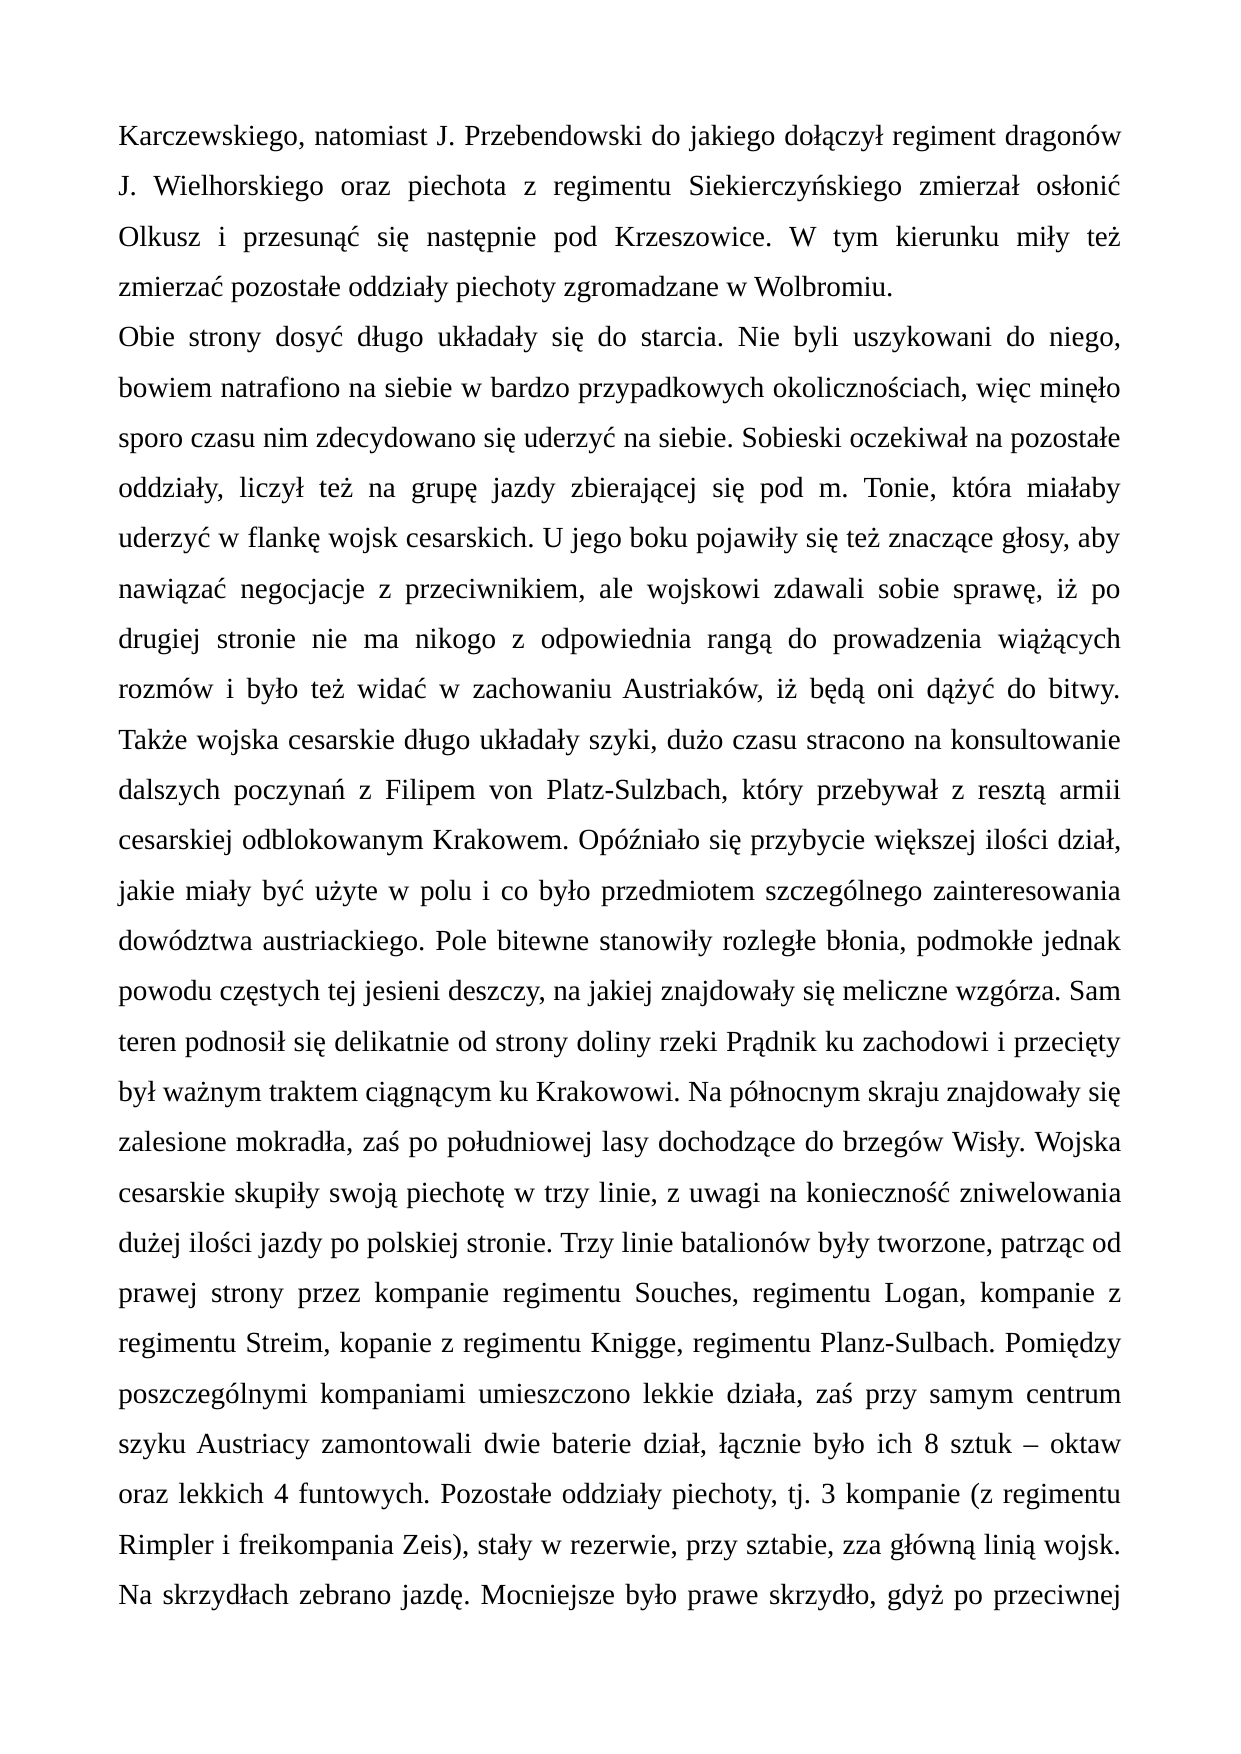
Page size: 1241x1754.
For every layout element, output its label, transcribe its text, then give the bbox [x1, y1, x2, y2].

text Karczewskiego, natomiast J. Przebendowski do jakiego dołączył regiment dragonów J. Wielhorskiego oraz piechota z regimentu Siekierczyńskiego zmierzał osłonić Olkusz i przesunąć się następnie pod Krzeszowice. W tym kierunku miły też zmierzać pozostałe oddziały piechoty zgromadzane w Wolbromiu. [118, 118, 1122, 303]
text Obie strony dosyć długo układały się do starcia. Nie byli uszykowani do niego, bowiem natrafiono na siebie w bardzo przypadkowych okolicznościach, więc minęło sporo czasu nim zdecydowano się uderzyć na siebie. Sobieski oczekiwał na pozostałe oddziały, liczył też na grupę jazdy zbierającej się pod m. Tonie, która miałaby uderzyć w flankę wojsk cesarskich. U jego boku pojawiły się też znaczące głosy, aby nawiązać negocjacje z przeciwnikiem, ale wojskowi zdawali sobie sprawę, iż po drugiej stronie nie ma nikogo z odpowiednia rangą do prowadzenia wiążących rozmów i było też widać w zachowaniu Austriaków, iż będą oni dążyć do bitwy. Także wojska cesarskie długo układały szyki, dużo czasu stracono na konsultowanie dalszych poczynań z Filipem von Platz-Sulzbach, który przebywał z resztą armii cesarskiej odblokowanym Krakowem. Opóźniało się przybycie większej ilości dział, jakie miały być użyte w polu i co było przedmiotem szczególnego zainteresowania dowództwa austriackiego. Pole bitewne stanowiły rozległe błonia, podmokłe jednak powodu częstych tej jesieni deszczy, na jakiej znajdowały się meliczne wzgórza. Sam teren podnosił się delikatnie od strony doliny rzeki Prądnik ku zachodowi i przecięty był ważnym traktem ciągnącym ku Krakowowi. Na północnym skraju znajdowały się zalesione mokradła, zaś po południowej lasy dochodzące do brzegów Wisły. Wojska cesarskie skupiły swoją piechotę w trzy linie, z uwagi na konieczność zniwelowania dużej ilości jazdy po polskiej stronie. Trzy linie batalionów były tworzone, patrząc od prawej strony przez kompanie regimentu Souches, regimentu Logan, kompanie z regimentu Streim, kopanie z regimentu Knigge, regimentu Planz-Sulbach. Pomiędzy poszczególnymi kompaniami umieszczono lekkie działa, zaś przy samym centrum szyku Austriacy zamontowali dwie baterie dział, łącznie było ich 8 sztuk – oktaw oraz lekkich 4 funtowych. Pozostałe oddziały piechoty, tj. 3 kompanie (z regimentu Rimpler i freikompania Zeis), stały w rezerwie, przy sztabie, zza główną linią wojsk. Na skrzydłach zebrano jazdę. Mocniejsze było prawe skrzydło, gdyż po przeciwnej [118, 319, 1122, 1611]
